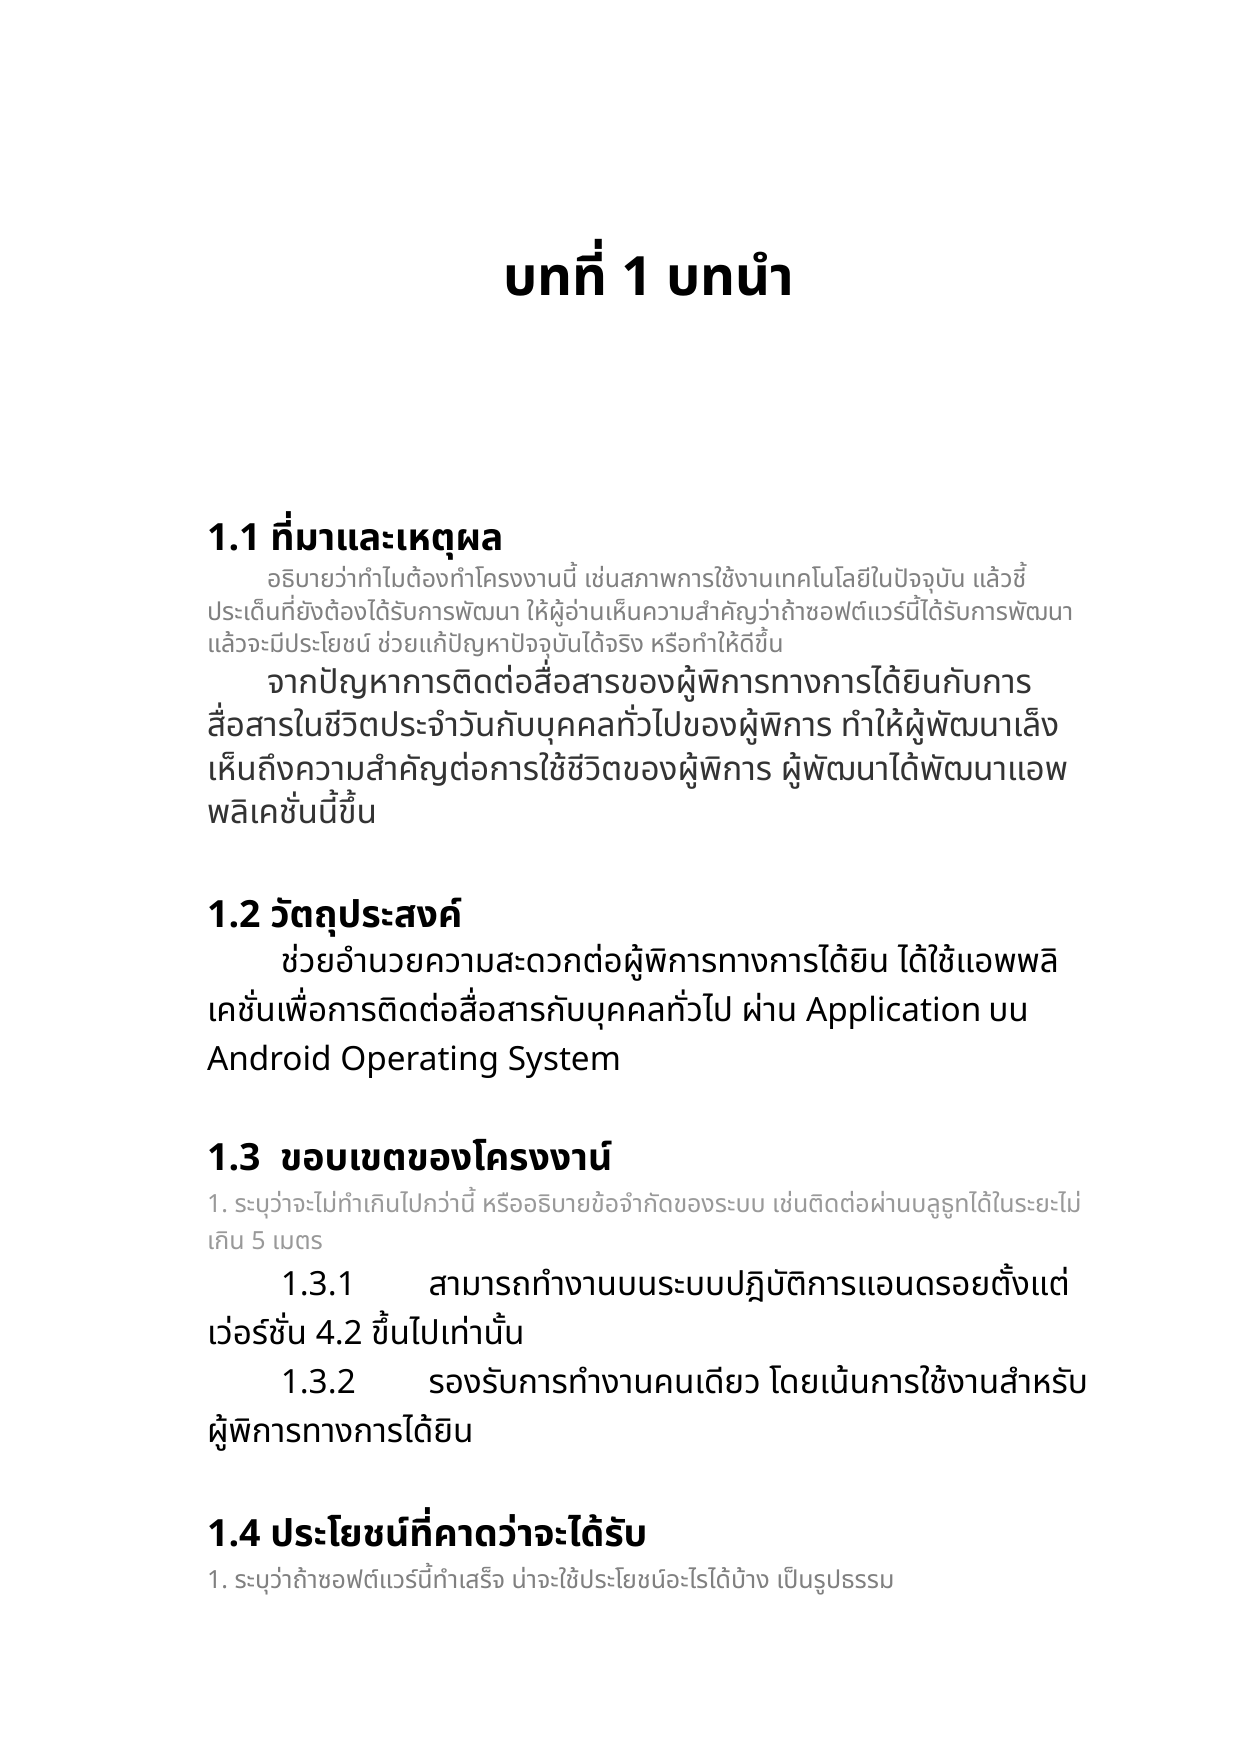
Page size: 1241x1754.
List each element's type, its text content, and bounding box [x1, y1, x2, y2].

text 1.3.1 สามารถทำงานบนระบบปฎิบัติการแอนดรอยตั้งแต่ เว่อร์ชั่น 4.2 ขึ้นไปเท่านั้น [207, 1259, 1090, 1358]
subtitle ประโยชน์ที่คาดว่าจะได้รับ [207, 1506, 1090, 1561]
text อธิบายว่าทำไมต้องทำโครงงานนี้ เช่นสภาพการใช้งานเทคโนโลยีในปัจจุบัน แล้วชี้ประเด็นที่ยังต้องได้รับการพัฒนา ให้ผู้อ่านเห็นความสำคัญว่าถ้าซอฟต์แวร์นี้ได้รับการพัฒนาแล้วจะมีประโยชน์ ช่วยแก้ปัญหาปัจจุบันได้จริง หรือทำให้ดีขึ้น [207, 565, 1090, 663]
subtitle ที่มาและเหตุผล [207, 510, 1090, 565]
text ช่วยอำนวยความสะดวกต่อผู้พิการทางการได้ยิน ได้ใช้แอพพลิเคชั่นเพื่อการติดต่อสื่อสารกับบุคคลทั่วไป ผ่าน Applicationบน Android Operating System [207, 942, 1090, 1080]
subtitle วัตถุประสงค์ [207, 887, 1090, 942]
text 1.3.2 รองรับการทำงานคนเดียว โดยเน้นการใช้งานสำหรับผู้พิการทางการได้ยิน [207, 1358, 1090, 1456]
subtitle บทที่ 1 บทนำ [207, 237, 1090, 317]
text 1. ระบุว่าจะไม่ทำเกินไปกว่านี้ หรืออธิบายข้อจำกัดของระบบ เช่นติดต่อผ่านบลูธูทได้ในระยะไม่เกิน 5 เมตร [207, 1186, 1090, 1259]
subtitle ขอบเขตของโครงงาน์ [207, 1130, 1090, 1186]
text 1. ระบุว่าถ้าซอฟต์แวร์นี้ทำเสร็จ น่าจะใช้ประโยชน์อะไรได้บ้าง เป็นรูปธรรม [207, 1561, 1090, 1598]
text จากปัญหาการติดต่อสื่อสารของผู้พิการทางการได้ยินกับการสื่อสารในชีวิตประจำวันกับบุคคลทั่วไปของผู้พิการ ทำให้ผู้พัฒนาเล็งเห็นถึงความสำคัญต่อการใช้ชีวิตของผู้พิการ ผู้พัฒนาได้พัฒนาแอพพลิเคชั่นนี้ขึ้น [207, 663, 1090, 837]
